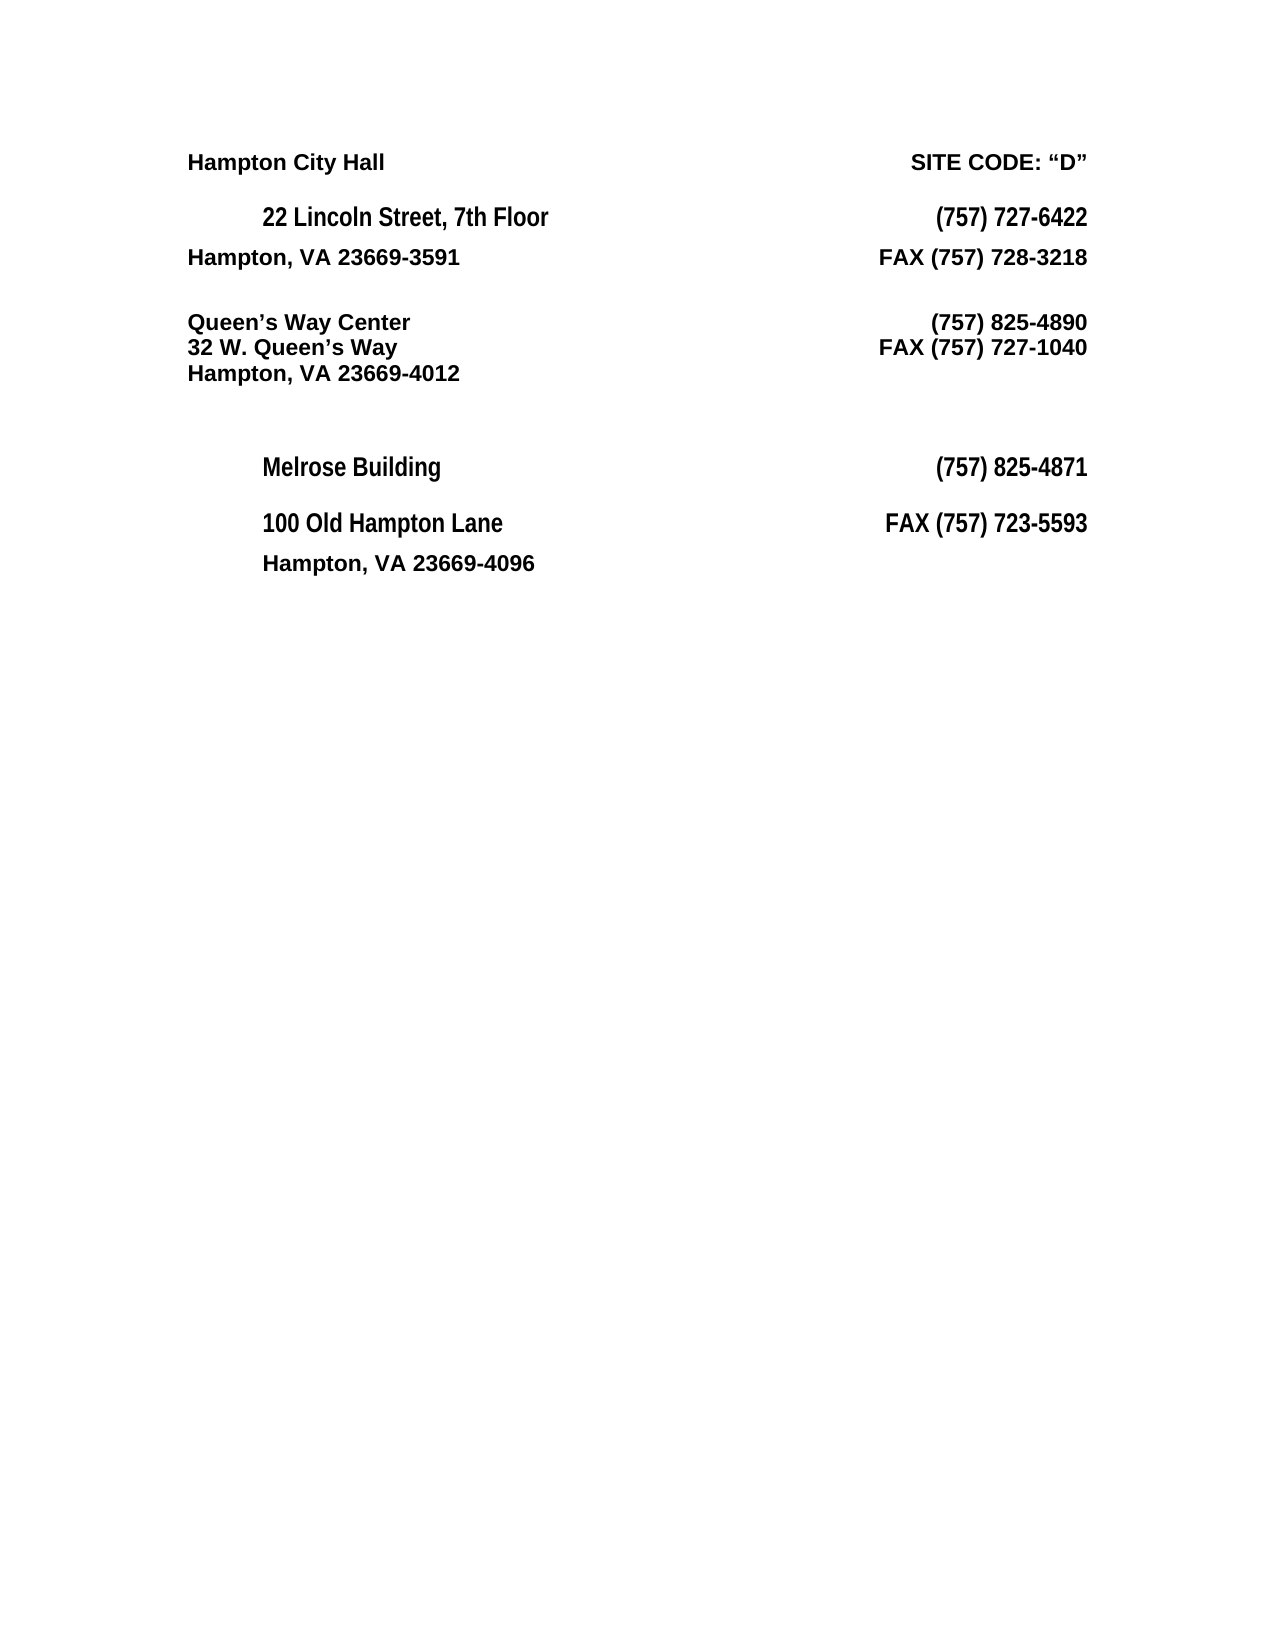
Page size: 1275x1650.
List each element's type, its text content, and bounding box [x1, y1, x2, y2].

subtitle Melrose Building (757) 825-4871 [187, 451, 1087, 482]
text Queen’s Way Center (757) 825-4890 [187, 309, 1087, 335]
text Hampton, VA 23669-4012 [187, 361, 1087, 386]
text Hampton, VA 23669-4096 [187, 551, 1087, 576]
text 32 W. Queen’s Way FAX (757) 727-1040 [187, 335, 1087, 361]
subtitle 100 Old Hampton Lane FAX (757) 723-5593 [187, 507, 1087, 538]
subtitle 22 Lincoln Street, 7th Floor (757) 727-6422 [187, 201, 1087, 232]
text Hampton, VA 23669-3591 FAX (757) 728-3218 [187, 244, 1087, 270]
text Hampton City Hall SITE CODE: “D” [187, 150, 1087, 176]
